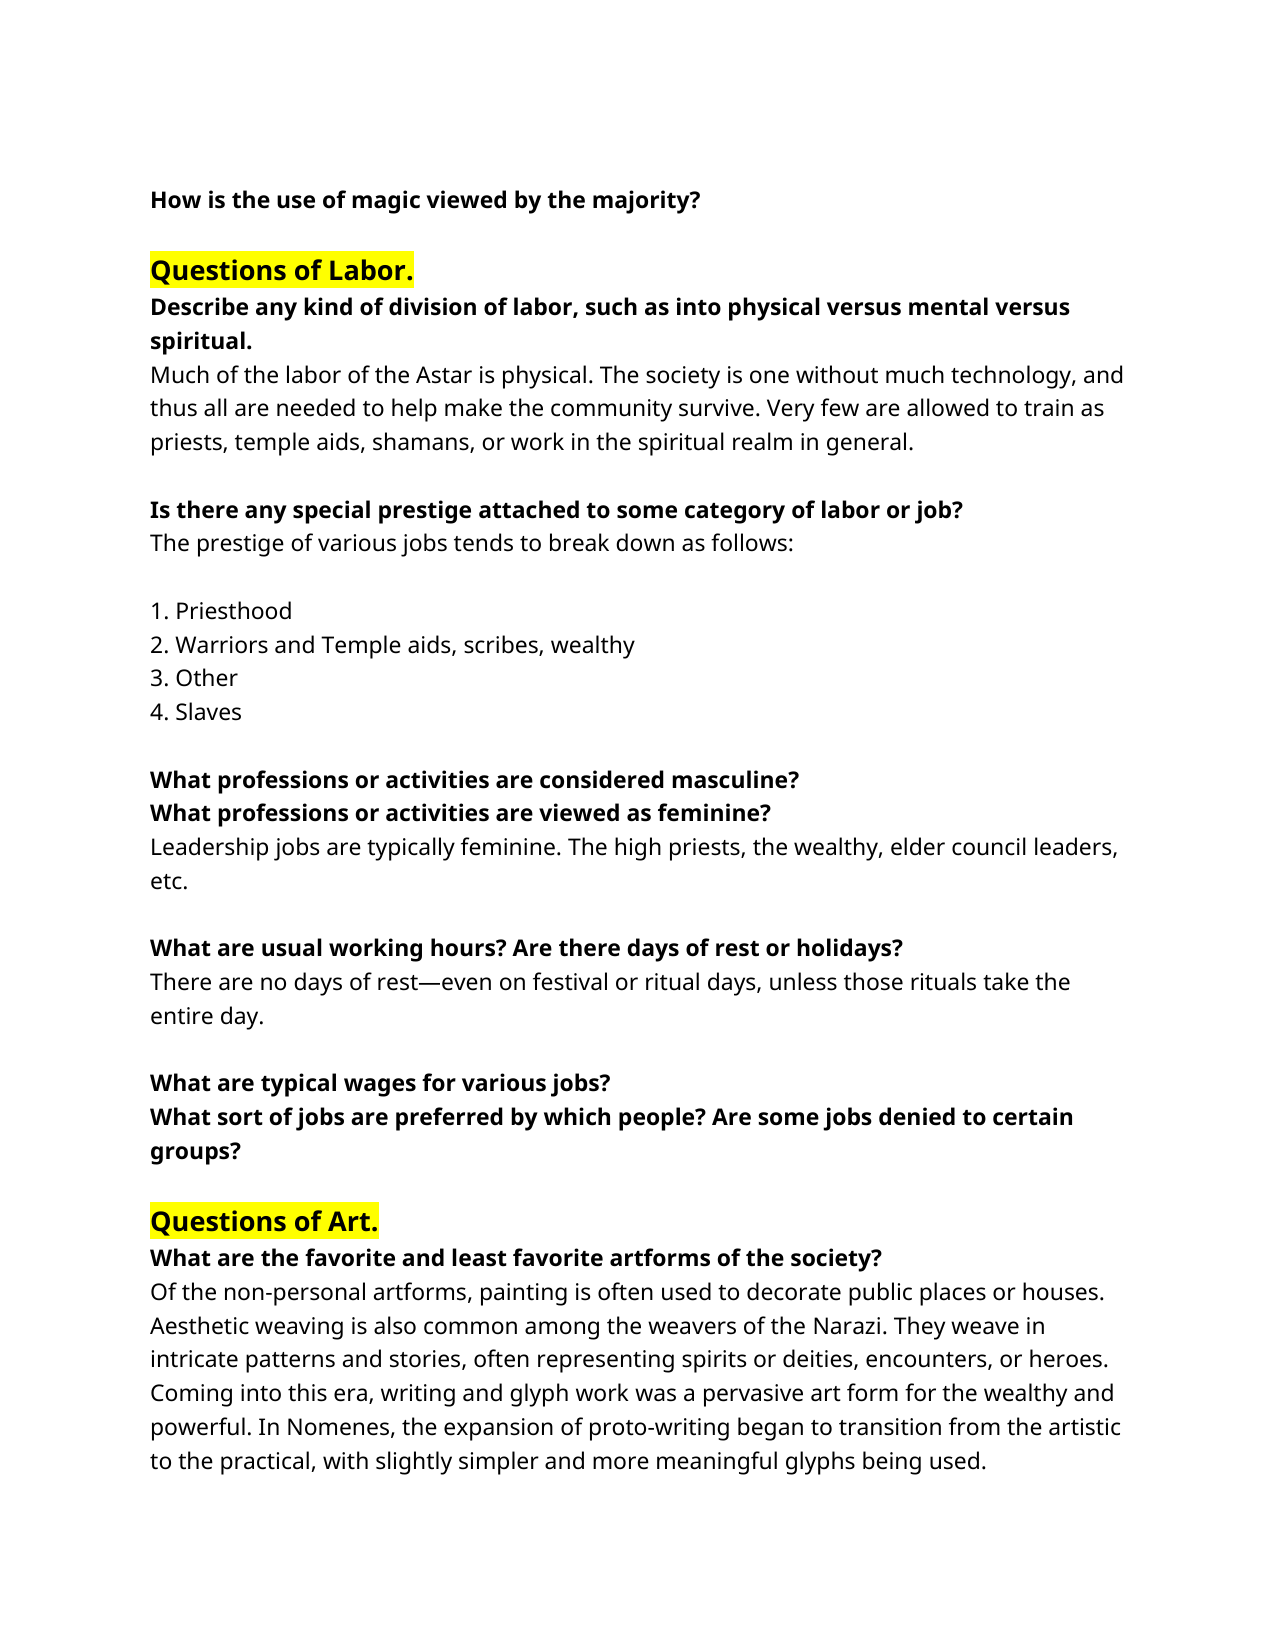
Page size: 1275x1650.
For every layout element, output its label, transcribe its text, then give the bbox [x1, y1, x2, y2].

text 4. Slaves [150, 696, 1125, 727]
text What are typical wages for various jobs? What sort of jobs are preferred by which people? Are some jobs denied to certain groups? [150, 1033, 1125, 1200]
text There are no days of rest—even on festival or ritual days, unless those rituals take the entire day. [150, 966, 1125, 1031]
text How is the use of magic viewed by the majority? [150, 184, 1125, 215]
text Questions of Labor. [150, 251, 1125, 288]
text Is there any special prestige attached to some category of labor or job? [150, 460, 1125, 525]
text Questions of Art. [150, 1202, 1125, 1239]
text Leadership jobs are typically feminine. The high priests, the wealthy, elder council leaders, etc. [150, 831, 1125, 896]
text The prestige of various jobs tends to break down as follows: [150, 527, 1125, 558]
text 2. Warriors and Temple aids, scribes, wealthy [150, 628, 1125, 660]
text Describe any kind of division of labor, such as into physical versus mental versus spiritual. [150, 291, 1125, 356]
text What professions or activities are considered masculine? What professions or activities are viewed as feminine? [150, 730, 1125, 828]
text Of the non-personal artforms, painting is often used to decorate public places or houses. Aesthetic weaving is also common among the weavers of the Narazi. They weave in intricate patterns and stories, often representing spirits or deities, encounters, or heroes. Coming into this era, writing and glyph work was a pervasive art form for the wealthy and powerful. In Nomenes, the expansion of proto-writing began to transition from the artistic to the practical, with slightly simpler and more meaningful glyphs being used. [150, 1276, 1125, 1476]
text What are usual working hours? Are there days of rest or holidays? [150, 898, 1125, 963]
text Much of the labor of the Astar is physical. The society is one without much technology, and thus all are needed to help make the community survive. Very few are allowed to train as priests, temple aids, shamans, or work in the spiritual realm in general. [150, 358, 1125, 457]
text What are the favorite and least favorite artforms of the society? [150, 1242, 1125, 1273]
text 3. Other [150, 662, 1125, 693]
text 1. Priesthood [150, 595, 1125, 626]
